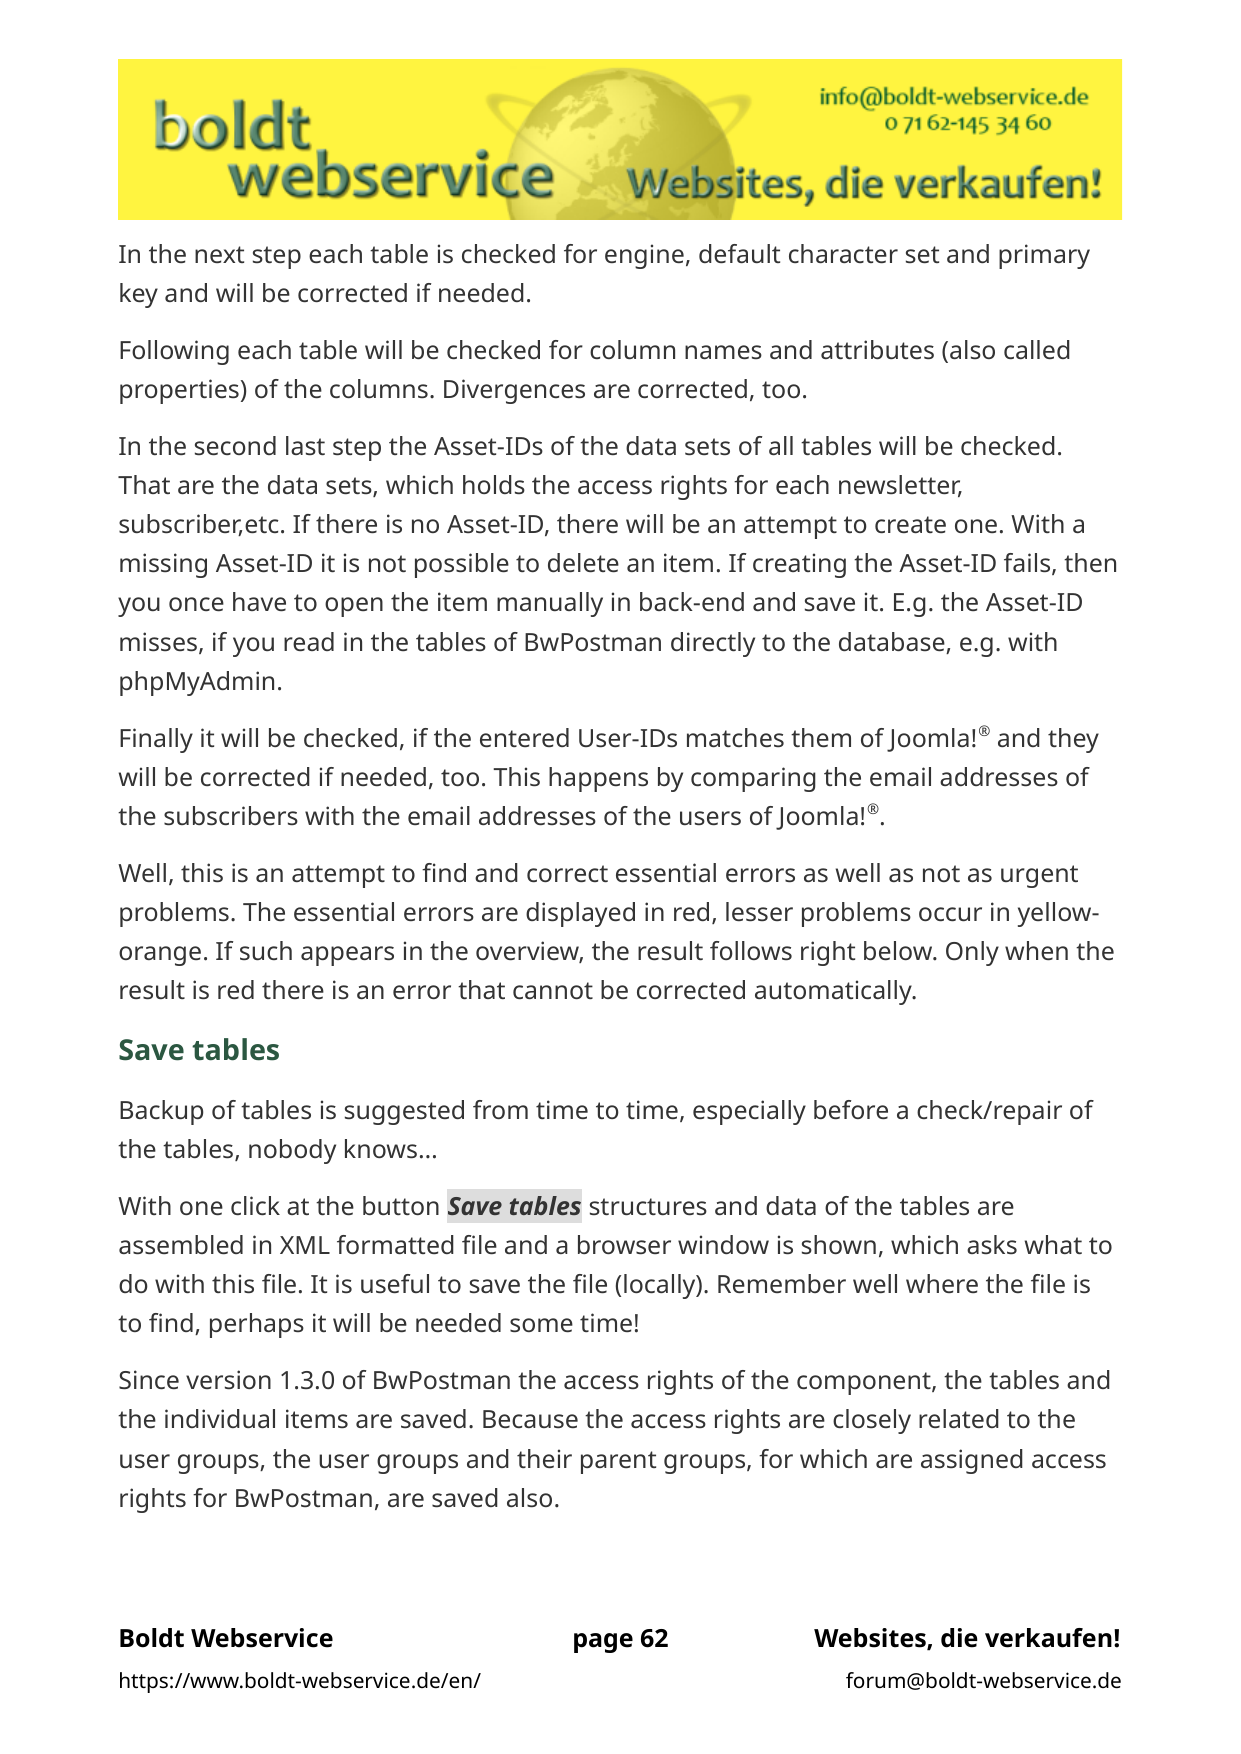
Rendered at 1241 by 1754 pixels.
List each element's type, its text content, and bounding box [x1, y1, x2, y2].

text In the second last step the Asset-IDs of the data sets of all tables will be checked. That are the data sets, which holds the access rights for each newsletter, subscriber,etc. If there is no Asset-ID, there will be an attempt to create one. With a missing Asset-ID it is not possible to delete an item. If creating the Asset-ID fails, then you once have to open the item manually in back-end and save it. E.g. the Asset-ID misses, if you read in the tables of BwPostman directly to the database, e.g. with phpMyAdmin. [118, 428, 1122, 697]
text With one click at the button Save tables structures and data of the tables are assembled in XML formatted file and a browser window is shown, which asks what to do with this file. It is useful to save the file (locally). Remember well where the file is to find, perhaps it will be needed some time! [118, 1189, 1122, 1340]
subtitle Save tables [118, 1030, 1122, 1069]
text In the next step each table is checked for engine, default character set and primary key and will be corrected if needed. [118, 236, 1122, 309]
text Following each table will be checked for column names and attributes (also called properties) of the columns. Divergences are corrected, too. [118, 332, 1122, 406]
picture [118, 59, 1123, 220]
text Backup of tables is suggested from time to time, especially before a check/repair of the tables, nobody knows… [118, 1093, 1122, 1166]
text Since version 1.3.0 of BwPostman the access rights of the component, the tables and the individual items are saved. Because the access rights are closely related to the user groups, the user groups and their parent groups, for which are assigned access rights for BwPostman, are saved also. [118, 1363, 1122, 1514]
text Well, this is an attempt to find and correct essential errors as well as not as urgent problems. The essential errors are displayed in red, lesser problems occur in yellow-orange. If such appears in the overview, the result follows right below. Only when the result is red there is an error that cannot be corrected automatically. [118, 855, 1122, 1007]
text Finally it will be checked, if the entered User-IDs matches them of Joomla!® and they will be corrected if needed, too. This happens by comparing the email addresses of the subscribers with the email addresses of the users of Joomla!®. [118, 720, 1122, 833]
